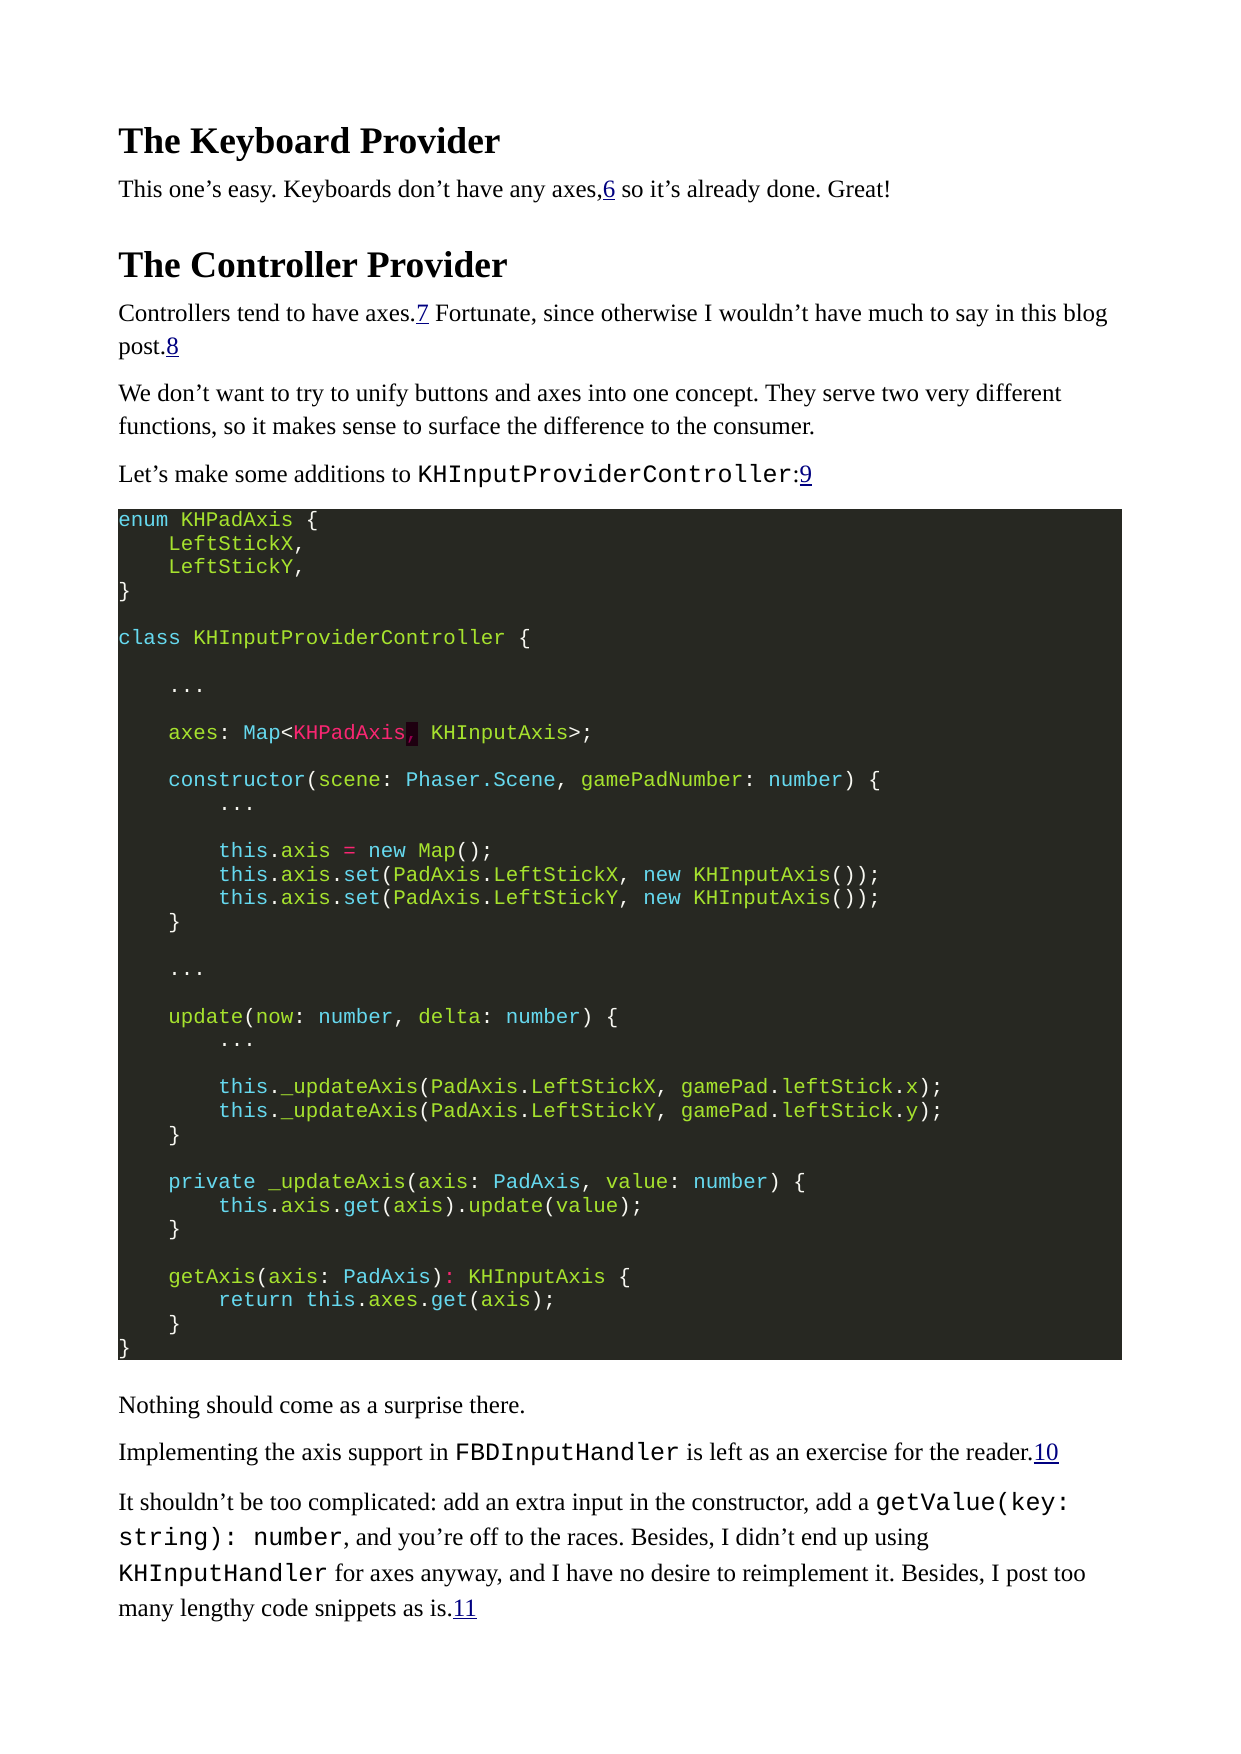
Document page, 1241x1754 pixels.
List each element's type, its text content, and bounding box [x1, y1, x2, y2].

text Controllers tend to have axes.7 Fortunate, since otherwise I wouldn’t have much to say in this blog post.8 [118, 298, 1122, 359]
text class KHInputProviderController { [118, 627, 1122, 651]
text this.axis = new Map(); [118, 840, 1122, 864]
text Implementing the axis support in FBDInputHandler is left as an exercise for the reader.10 [118, 1437, 1122, 1468]
text LeftStickY, [118, 556, 1122, 580]
text update(now: number, delta: number) { [118, 1006, 1122, 1029]
text } [118, 1337, 1122, 1360]
text this.axis.set(PadAxis.LeftStickX, new KHInputAxis()); [118, 864, 1122, 887]
text } [118, 580, 1122, 604]
subtitle The Keyboard Provider [118, 118, 1122, 161]
text ... [118, 1029, 1122, 1053]
text } [118, 1218, 1122, 1242]
text Nothing should come as a surprise there. [118, 1390, 1122, 1418]
text constructor(scene: Phaser.Scene, gamePadNumber: number) { [118, 769, 1122, 793]
text ... [118, 674, 1122, 698]
text It shouldn’t be too complicated: add an extra input in the constructor, add a getValue(key: string): number, and you’re off to the races. Besides, I didn’t end up using KHInputHandler for axes anyway, and I have no desire to reimplement it. Besides, I post too many lengthy code snippets as is.11 [118, 1487, 1122, 1621]
text private _updateAxis(axis: PadAxis, value: number) { [118, 1171, 1122, 1195]
text enum KHPadAxis { [118, 509, 1122, 533]
text We don’t want to try to unify buttons and axes into one concept. They serve two very different functions, so it makes sense to surface the difference to the consumer. [118, 378, 1122, 440]
text LeftStickX, [118, 533, 1122, 556]
text This one’s easy. Keyboards don’t have any axes,6 so it’s already done. Great! [118, 174, 1122, 202]
text } [118, 911, 1122, 935]
text this.axis.get(axis).update(value); [118, 1195, 1122, 1218]
text } [118, 1124, 1122, 1147]
text ... [118, 793, 1122, 816]
text this._updateAxis(PadAxis.LeftStickX, gamePad.leftStick.x); [118, 1077, 1122, 1100]
subtitle The Controller Provider [118, 242, 1122, 285]
text return this.axes.get(axis); [118, 1289, 1122, 1313]
text axes: Map<KHPadAxis, KHInputAxis>; [118, 722, 1122, 746]
text Let’s make some additions to KHInputProviderController:9 [118, 459, 1122, 490]
text } [118, 1313, 1122, 1337]
text getAxis(axis: PadAxis): KHInputAxis { [118, 1266, 1122, 1289]
text this.axis.set(PadAxis.LeftStickY, new KHInputAxis()); [118, 887, 1122, 911]
text ... [118, 958, 1122, 982]
text this._updateAxis(PadAxis.LeftStickY, gamePad.leftStick.y); [118, 1100, 1122, 1124]
